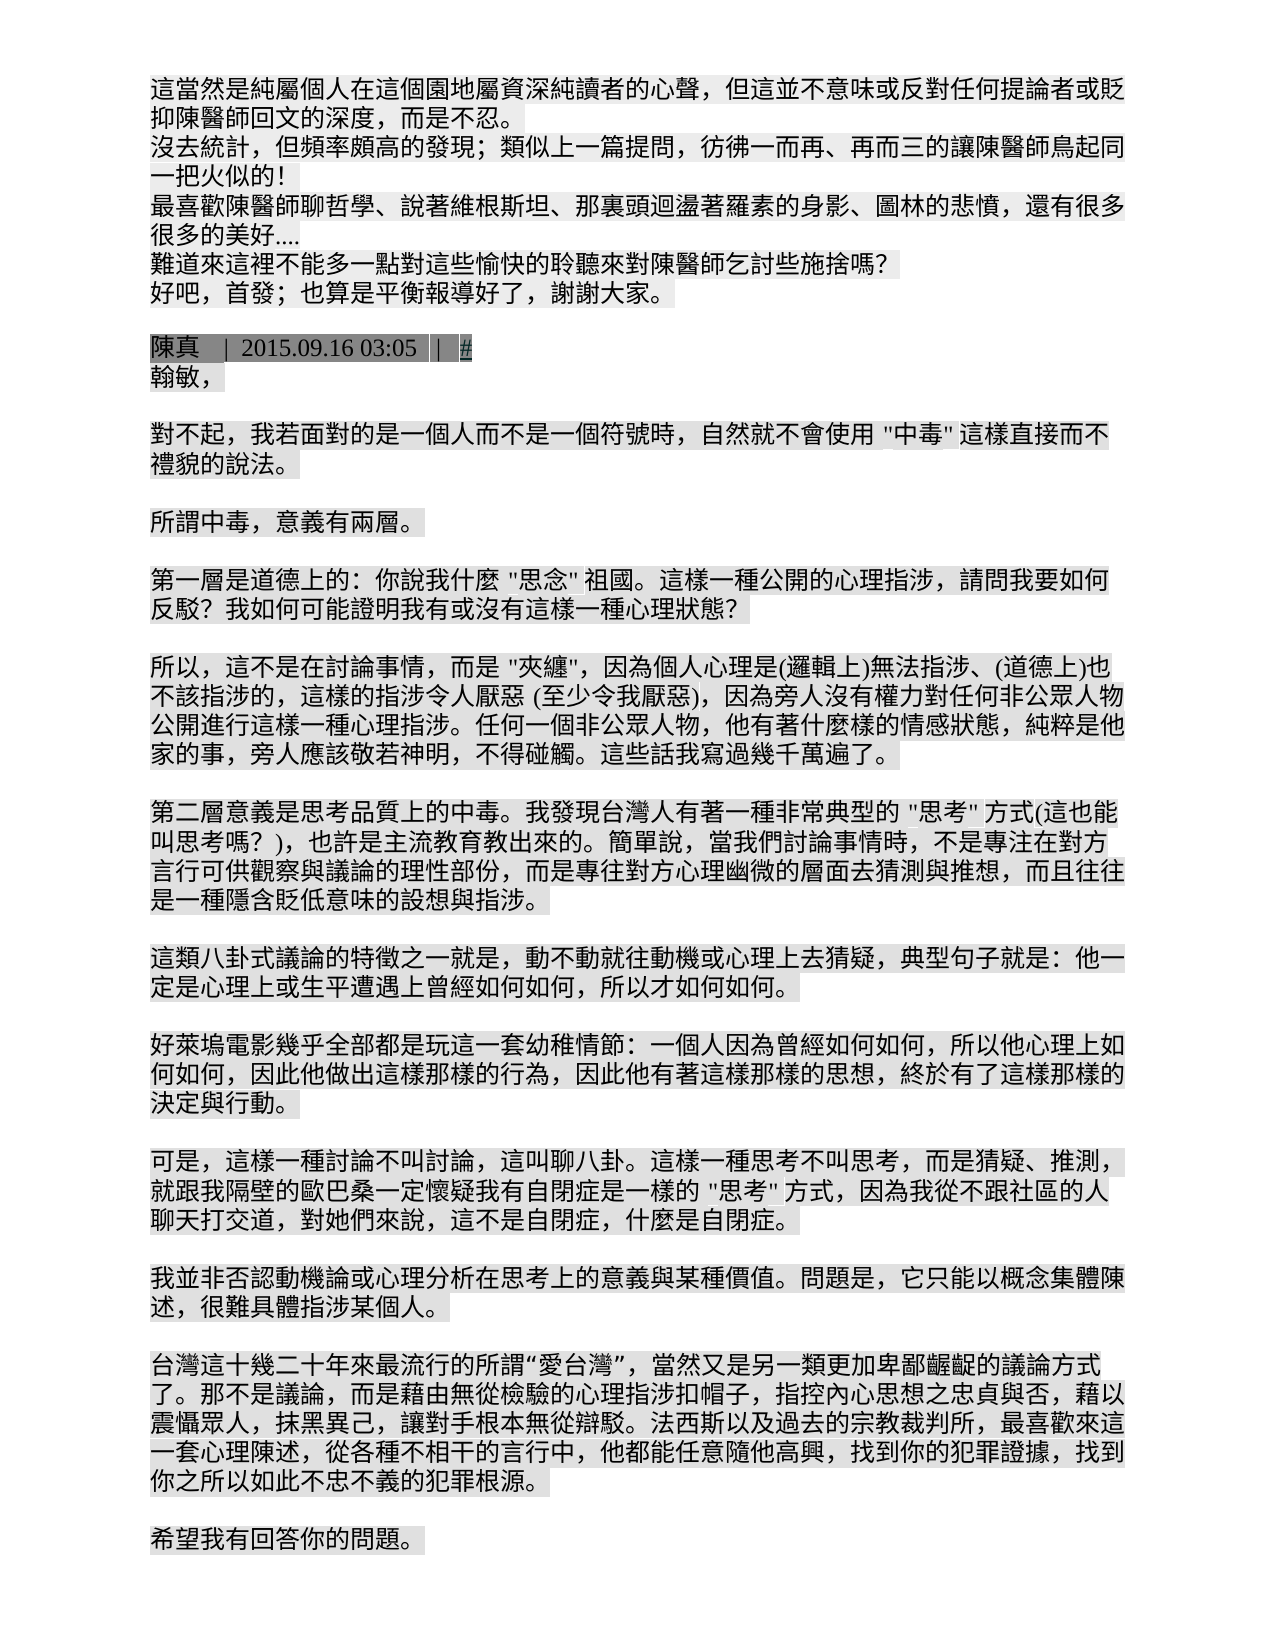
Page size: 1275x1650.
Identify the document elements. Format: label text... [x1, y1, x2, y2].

text 陳真 | 2015.09.16 03:05 | # [150, 333, 1125, 363]
text 這當然是純屬個人在這個園地屬資深純讀者的心聲，但這並不意味或反對任何提論者或貶抑陳醫師回文的深度，而是不忍。 沒去統計，但頻率頗高的發現；類似上一篇提問，彷彿一而再、再而三的讓陳醫師鳥起同一把火似的！ 最喜歡陳醫師聊哲學、說著維根斯坦、那裏頭迴盪著羅素的身影、圖林的悲憤，還有很多很多的美好.... 難道來這裡不能多一點對這些愉快的聆聽來對陳醫師乞討些施捨嗎？ 好吧，首發；也算是平衡報導好了，謝謝大家。 [150, 75, 1125, 308]
text 翰敏， 對不起，我若面對的是一個人而不是一個符號時，自然就不會使用 "中毒" 這樣直接而不禮貌的說法。 所謂中毒，意義有兩層。 第一層是道德上的：你說我什麼 "思念" 祖國。這樣一種公開的心理指涉，請問我要如何反駁？我如何可能證明我有或沒有這樣一種心理狀態？ 所以，這不是在討論事情，而是 "夾纏"，因為個人心理是(邏輯上)無法指涉、(道德上)也不該指涉的，這樣的指涉令人厭惡 (至少令我厭惡)，因為旁人沒有權力對任何非公眾人物公開進行這樣一種心理指涉。任何一個非公眾人物，他有著什麼樣的情感狀態，純粹是他家的事，旁人應該敬若神明，不得碰觸。這些話我寫過幾千萬遍了。 第二層意義是思考品質上的中毒。我發現台灣人有著一種非常典型的 "思考" 方式(這也能叫思考嗎？)，也許是主流教育教出來的。簡單說，當我們討論事情時，不是專注在對方言行可供觀察與議論的理性部份，而是專往對方心理幽微的層面去猜測與推想，而且往往是一種隱含貶低意味的設想與指涉。 這類八卦式議論的特徵之一就是，動不動就往動機或心理上去猜疑，典型句子就是：他一定是心理上或生平遭遇上曾經如何如何，所以才如何如何。 好萊塢電影幾乎全部都是玩這一套幼稚情節：一個人因為曾經如何如何，所以他心理上如何如何，因此他做出這樣那樣的行為，因此他有著這樣那樣的思想，終於有了這樣那樣的決定與行動。 可是，這樣一種討論不叫討論，這叫聊八卦。這樣一種思考不叫思考，而是猜疑、推測，就跟我隔壁的歐巴桑一定懷疑我有自閉症是一樣的 "思考" 方式，因為我從不跟社區的人聊天打交道，對她們來說，這不是自閉症，什麼是自閉症。 我並非否認動機論或心理分析在思考上的意義與某種價值。問題是，它只能以概念集體陳述，很難具體指涉某個人。 台灣這十幾二十年來最流行的所謂“愛台灣”，當然又是另一類更加卑鄙齷齪的議論方式了。那不是議論，而是藉由無從檢驗的心理指涉扣帽子，指控內心思想之忠貞與否，藉以震懾眾人，抹黑異己，讓對手根本無從辯駁。法西斯以及過去的宗教裁判所，最喜歡來這一套心理陳述，從各種不相干的言行中，他都能任意隨他高興，找到你的犯罪證據，找到你之所以如此不忠不義的犯罪根源。 希望我有回答你的問題。 [150, 363, 1125, 1555]
